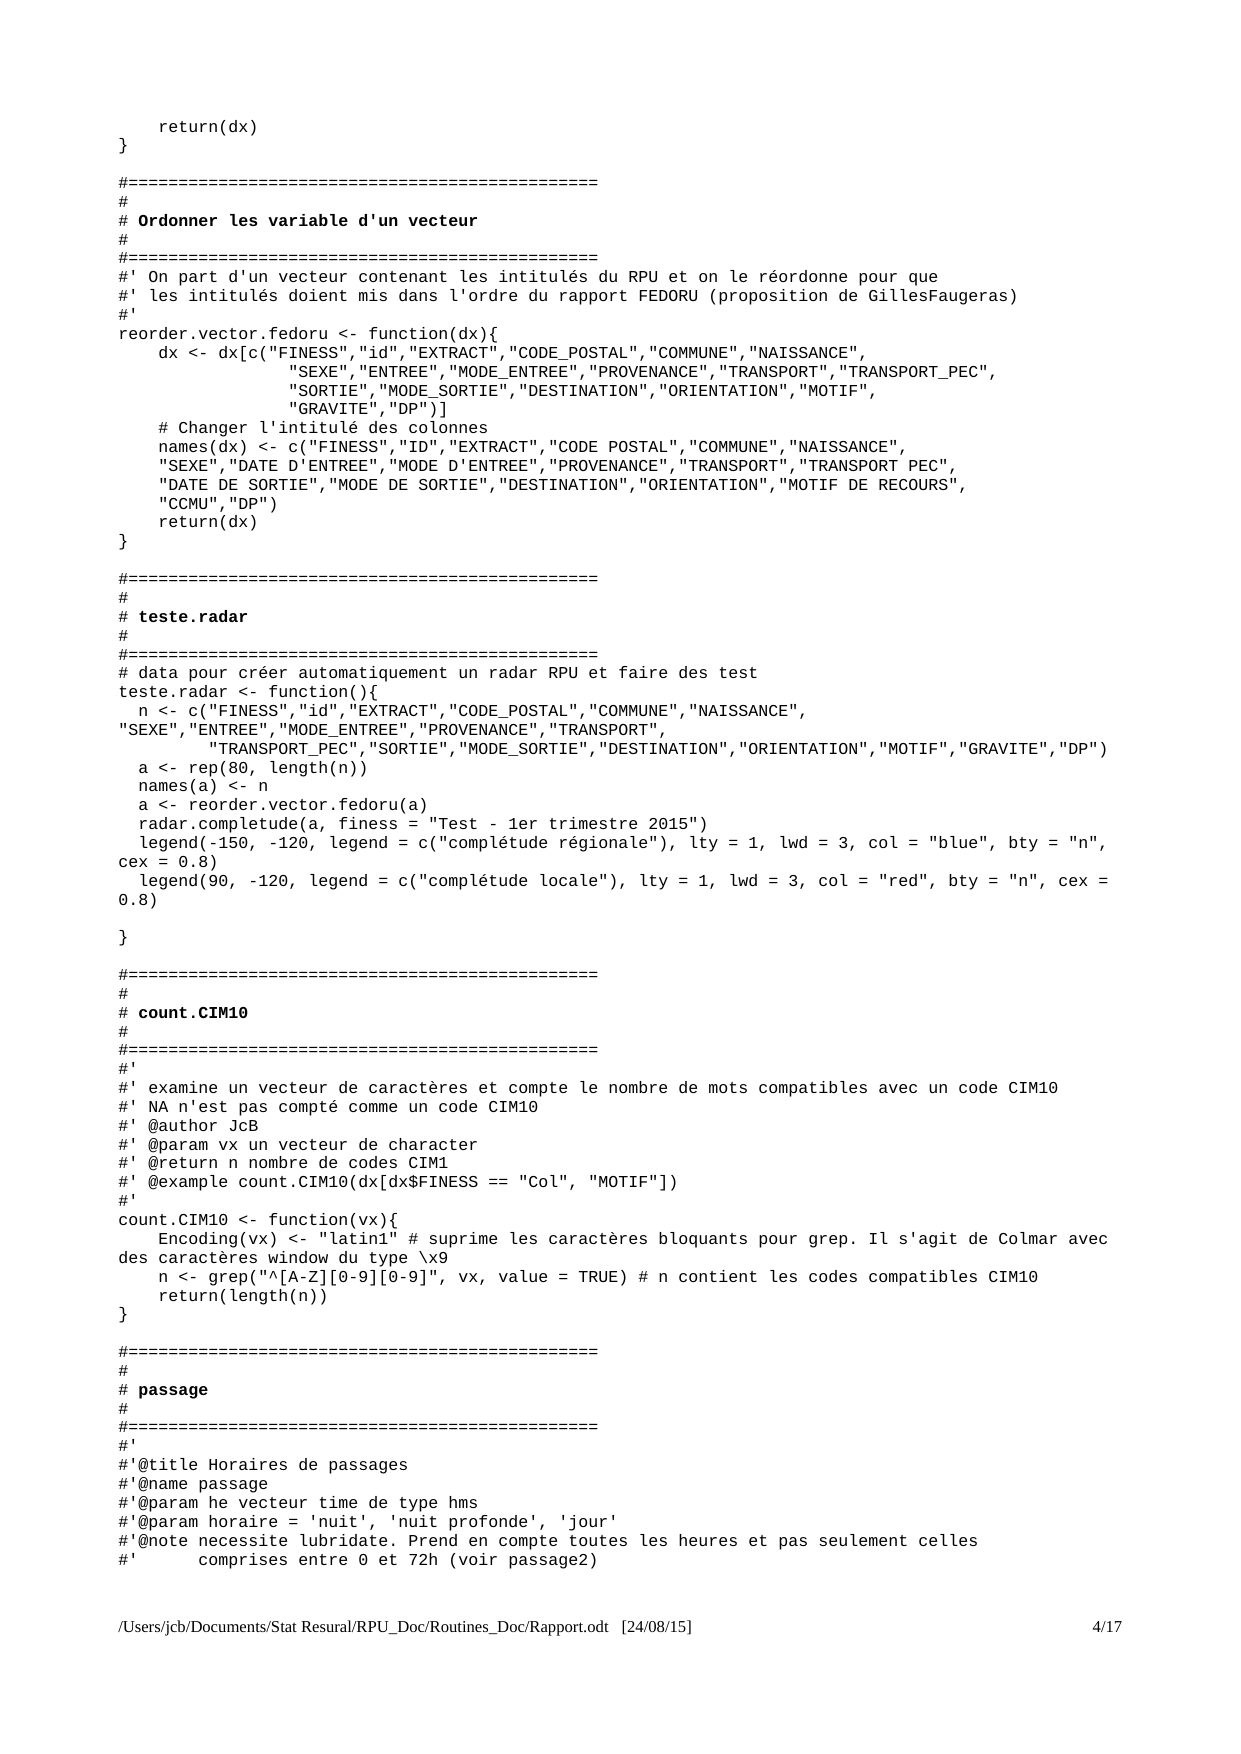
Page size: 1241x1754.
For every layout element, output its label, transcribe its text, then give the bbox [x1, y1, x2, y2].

text Encoding(vx) <- "latin1" # suprime les caractères bloquants pour grep. Il s'agit de Colmar avec des caractères window du type \x9 [118, 1231, 1122, 1268]
text #' [118, 307, 1122, 326]
text } [118, 137, 1122, 156]
text names(a) <- n [118, 778, 1122, 797]
text return(length(n)) [118, 1287, 1122, 1306]
text } [118, 1306, 1122, 1325]
text return(dx) [118, 514, 1122, 533]
text #'@note necessite lubridate. Prend en compte toutes les heures et pas seulement celles [118, 1532, 1122, 1551]
text "TRANSPORT_PEC","SORTIE","MODE_SORTIE","DESTINATION","ORIENTATION","MOTIF","GRAVITE","DP") [118, 740, 1122, 759]
text teste.radar <- function(){ [118, 684, 1122, 703]
text "DATE DE SORTIE","MODE DE SORTIE","DESTINATION","ORIENTATION","MOTIF DE RECOURS", [118, 476, 1122, 495]
text #' @return n nombre de codes CIM1 [118, 1155, 1122, 1174]
text #=============================================== [118, 1042, 1122, 1061]
text #' [118, 1438, 1122, 1457]
text "SORTIE","MODE_SORTIE","DESTINATION","ORIENTATION","MOTIF", [118, 382, 1122, 401]
text # count.CIM10 [118, 1004, 1122, 1023]
text # [118, 589, 1122, 608]
text #=============================================== [118, 1344, 1122, 1362]
text } [118, 929, 1122, 948]
text #'@param horaire = 'nuit', 'nuit profonde', 'jour' [118, 1513, 1122, 1532]
text # passage [118, 1381, 1122, 1400]
text # Changer l'intitulé des colonnes [118, 420, 1122, 439]
text #' [118, 1061, 1122, 1080]
text dx <- dx[c("FINESS","id","EXTRACT","CODE_POSTAL","COMMUNE","NAISSANCE", [118, 344, 1122, 363]
text #'@param he vecteur time de type hms [118, 1494, 1122, 1513]
text legend(90, -120, legend = c("complétude locale"), lty = 1, lwd = 3, col = "red", bty = "n", cex = 0.8) [118, 872, 1122, 910]
text a <- reorder.vector.fedoru(a) [118, 797, 1122, 816]
text # [118, 985, 1122, 1004]
text #=============================================== [118, 967, 1122, 985]
text #=============================================== [118, 571, 1122, 589]
text # Ordonner les variable d'un vecteur [118, 212, 1122, 231]
text radar.completude(a, finess = "Test - 1er trimestre 2015") [118, 816, 1122, 834]
text # [118, 1400, 1122, 1419]
text # [118, 1023, 1122, 1042]
text # [118, 193, 1122, 212]
text #'@name passage [118, 1476, 1122, 1494]
text #' @param vx un vecteur de character [118, 1136, 1122, 1155]
text #=============================================== [118, 175, 1122, 193]
text #' NA n'est pas compté comme un code CIM10 [118, 1098, 1122, 1117]
text #=============================================== [118, 1419, 1122, 1438]
text } [118, 533, 1122, 552]
text n <- c("FINESS","id","EXTRACT","CODE_POSTAL","COMMUNE","NAISSANCE", "SEXE","ENTREE","MODE_ENTREE","PROVENANCE","TRANSPORT", [118, 703, 1122, 740]
text "SEXE","DATE D'ENTREE","MODE D'ENTREE","PROVENANCE","TRANSPORT","TRANSPORT PEC", [118, 457, 1122, 476]
text "SEXE","ENTREE","MODE_ENTREE","PROVENANCE","TRANSPORT","TRANSPORT_PEC", [118, 363, 1122, 382]
text #=============================================== [118, 250, 1122, 269]
text # data pour créer automatiquement un radar RPU et faire des test [118, 665, 1122, 684]
text count.CIM10 <- function(vx){ [118, 1212, 1122, 1231]
text #' [118, 1193, 1122, 1212]
text #'@title Horaires de passages [118, 1457, 1122, 1476]
text #=============================================== [118, 646, 1122, 665]
text "CCMU","DP") [118, 495, 1122, 514]
text #' @example count.CIM10(dx[dx$FINESS == "Col", "MOTIF"]) [118, 1174, 1122, 1193]
text names(dx) <- c("FINESS","ID","EXTRACT","CODE POSTAL","COMMUNE","NAISSANCE", [118, 439, 1122, 457]
text # [118, 1362, 1122, 1381]
text # teste.radar [118, 608, 1122, 627]
text #' On part d'un vecteur contenant les intitulés du RPU et on le réordonne pour que [118, 269, 1122, 288]
text n <- grep("^[A-Z][0-9][0-9]", vx, value = TRUE) # n contient les codes compatibles CIM10 [118, 1268, 1122, 1287]
text #' @author JcB [118, 1117, 1122, 1136]
text "GRAVITE","DP")] [118, 401, 1122, 420]
text return(dx) [118, 118, 1122, 137]
text #' examine un vecteur de caractères et compte le nombre de mots compatibles avec un code CIM10 [118, 1080, 1122, 1098]
text reorder.vector.fedoru <- function(dx){ [118, 326, 1122, 344]
text # [118, 231, 1122, 250]
text #' comprises entre 0 et 72h (voir passage2) [118, 1551, 1122, 1570]
text # [118, 627, 1122, 646]
text #' les intitulés doient mis dans l'ordre du rapport FEDORU (proposition de GillesFaugeras) [118, 288, 1122, 307]
text legend(-150, -120, legend = c("complétude régionale"), lty = 1, lwd = 3, col = "blue", bty = "n", cex = 0.8) [118, 834, 1122, 872]
text a <- rep(80, length(n)) [118, 759, 1122, 778]
